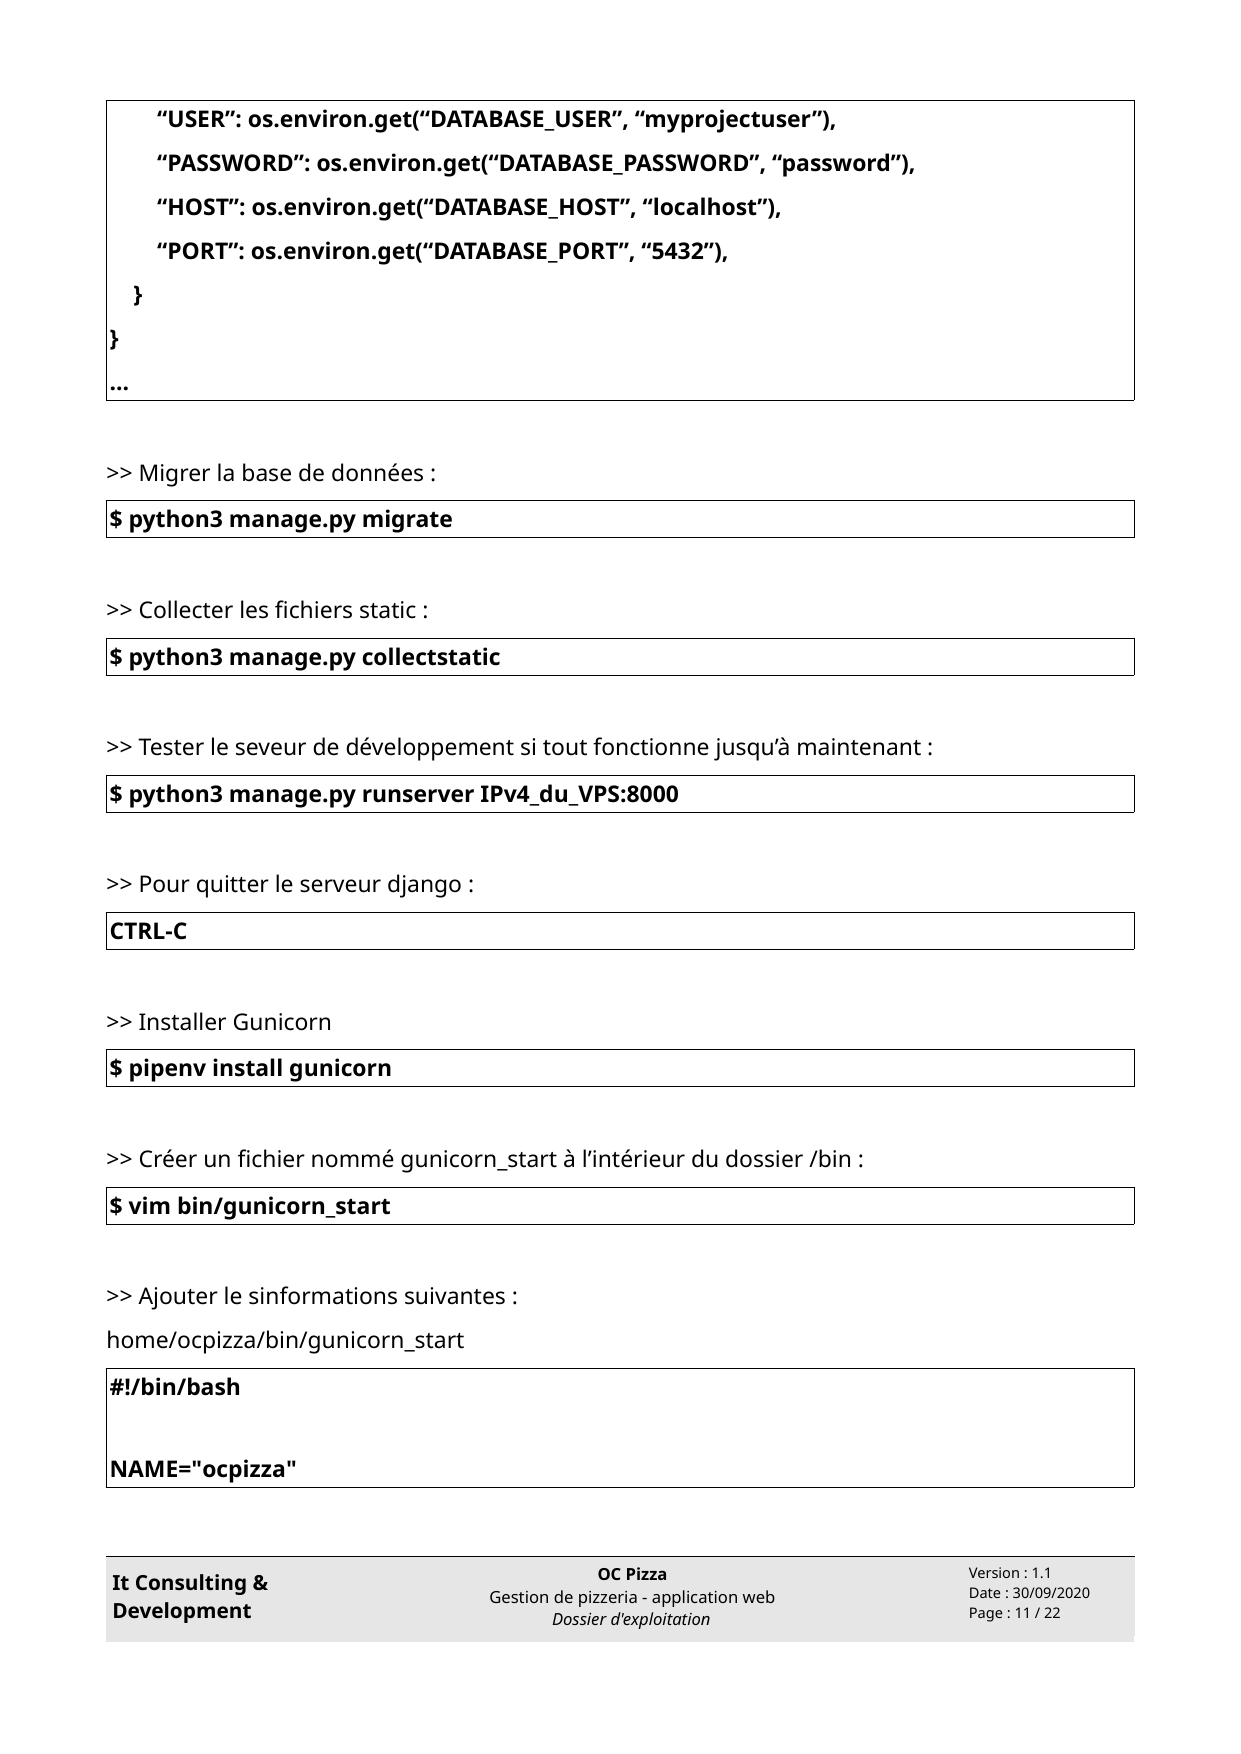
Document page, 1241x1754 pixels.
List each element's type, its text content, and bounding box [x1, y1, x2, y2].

text } [107, 275, 1134, 310]
text >> Pour quitter le serveur django : [106, 868, 1134, 899]
text CTRL-C [107, 913, 1134, 949]
text NAME="ocpizza" [107, 1450, 1134, 1487]
text >> Tester le seveur de développement si tout fonctionne jusqu’à maintenant : [106, 731, 1134, 762]
text $ python3 manage.py collectstatic [107, 639, 1134, 675]
text ... [107, 363, 1134, 400]
text >> Collecter les fichiers static : [106, 594, 1134, 625]
text “PASSWORD”: os.environ.get(“DATABASE_PASSWORD”, “password”), [107, 144, 1134, 178]
text >> Migrer la base de données : [106, 456, 1134, 488]
text >> Installer Gunicorn [106, 1006, 1134, 1037]
text “PORT”: os.environ.get(“DATABASE_PORT”, “5432”), [107, 232, 1134, 266]
text $ pipenv install gunicorn [107, 1050, 1134, 1086]
text “USER”: os.environ.get(“DATABASE_USER”, “myprojectuser”), [107, 101, 1134, 135]
text “HOST”: os.environ.get(“DATABASE_HOST”, “localhost”), [107, 188, 1134, 222]
text >> Ajouter le sinformations suivantes : [106, 1280, 1134, 1311]
text } [107, 319, 1134, 353]
text $ python3 manage.py migrate [107, 501, 1134, 537]
text home/ocpizza/bin/gunicorn_start [106, 1324, 1134, 1355]
text $ python3 manage.py runserver IPv4_du_VPS:8000 [107, 776, 1134, 812]
text $ vim bin/gunicorn_start [107, 1188, 1134, 1224]
text >> Créer un fichier nommé gunicorn_start à l’intérieur du dossier /bin : [106, 1143, 1134, 1174]
text #!/bin/bash [107, 1369, 1134, 1402]
